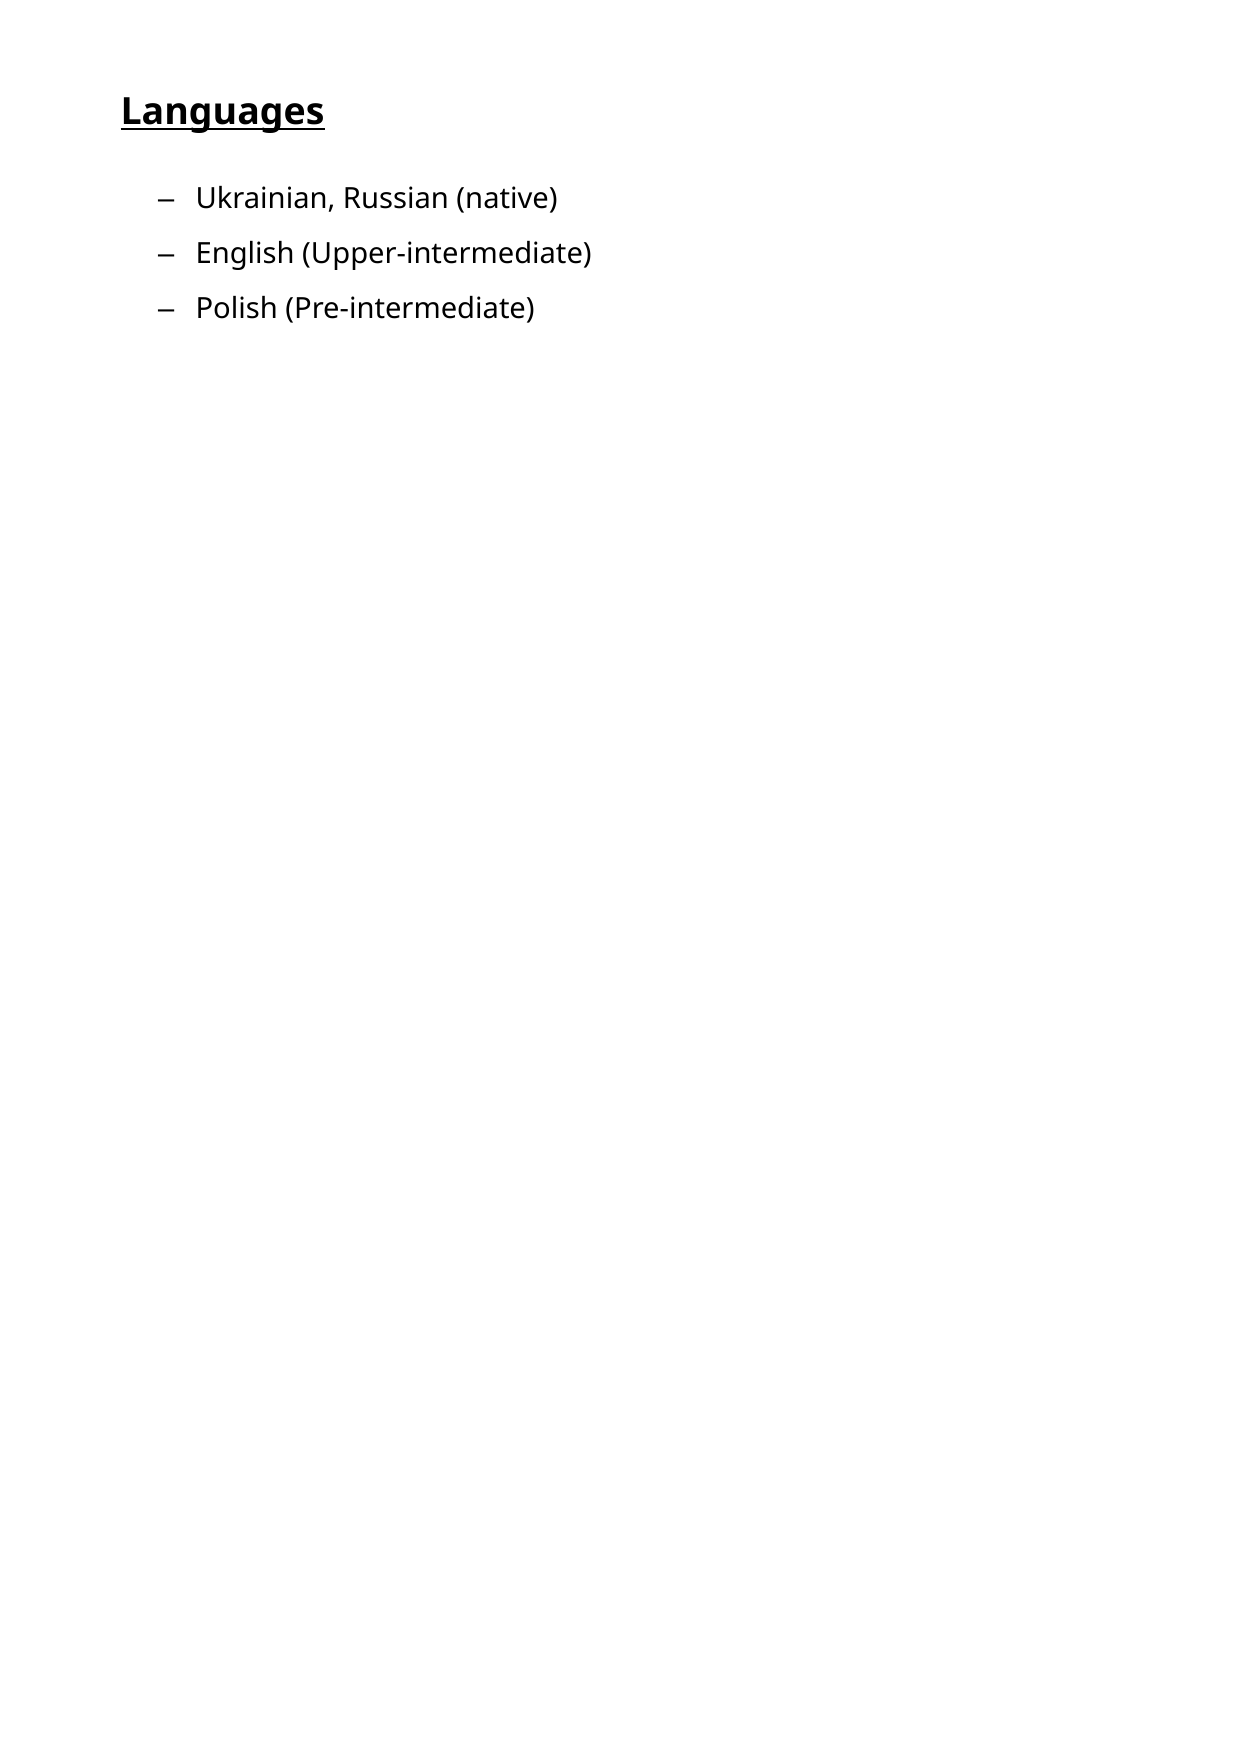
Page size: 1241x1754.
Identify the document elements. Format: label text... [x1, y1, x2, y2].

list Ukrainian, Russian (native) [158, 177, 1122, 217]
list English (Upper-intermediate) [158, 232, 1122, 272]
list Polish (Pre-intermediate) [158, 287, 1122, 327]
subtitle Languages [120, 84, 1122, 135]
